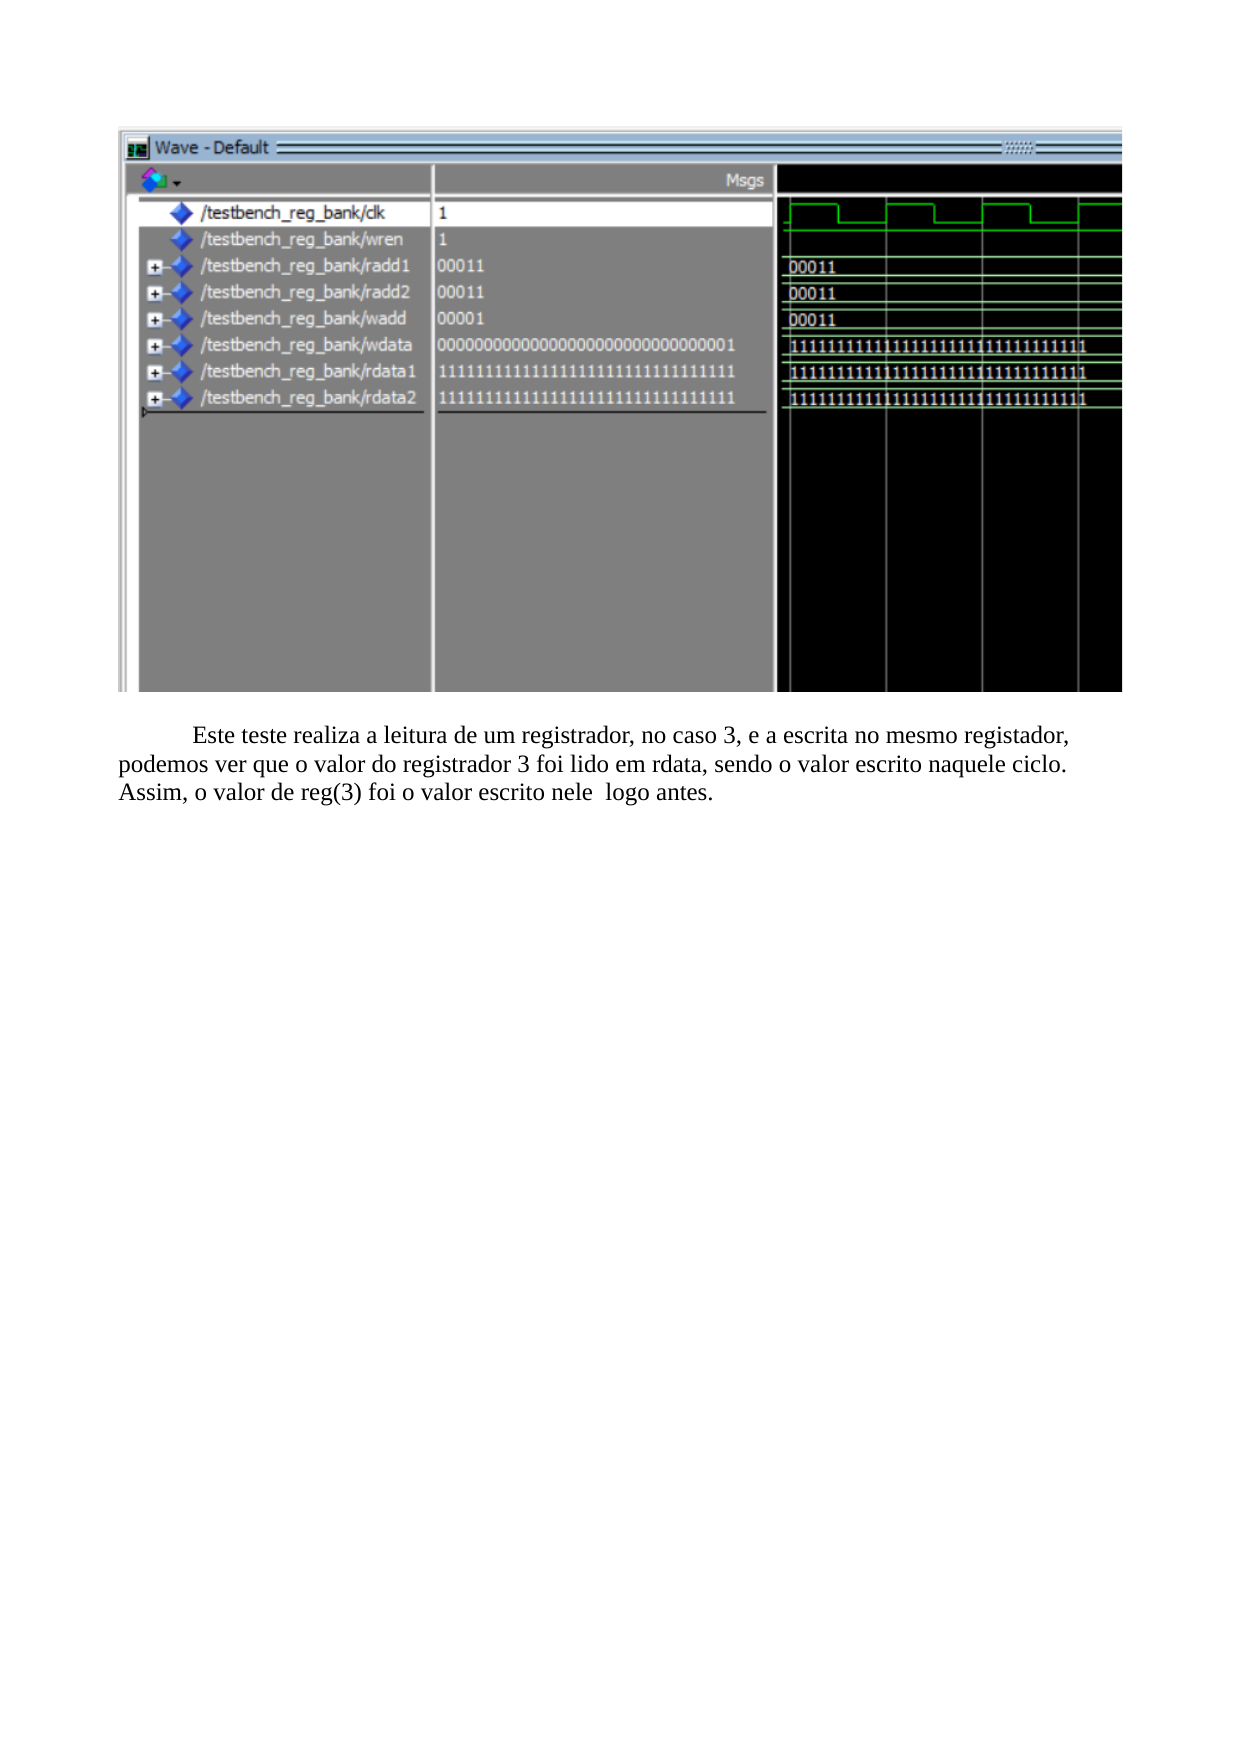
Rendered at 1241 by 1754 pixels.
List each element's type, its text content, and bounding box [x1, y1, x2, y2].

picture [118, 126, 1123, 692]
text Este teste realiza a leitura de um registrador, no caso 3, e a escrita no mesmo registador, podemos ver que o valor do registrador 3 foi lido em rdata, sendo o valor escrito naquele ciclo. Assim, o valor de reg(3) foi o valor escrito nele logo antes. [118, 720, 1122, 806]
